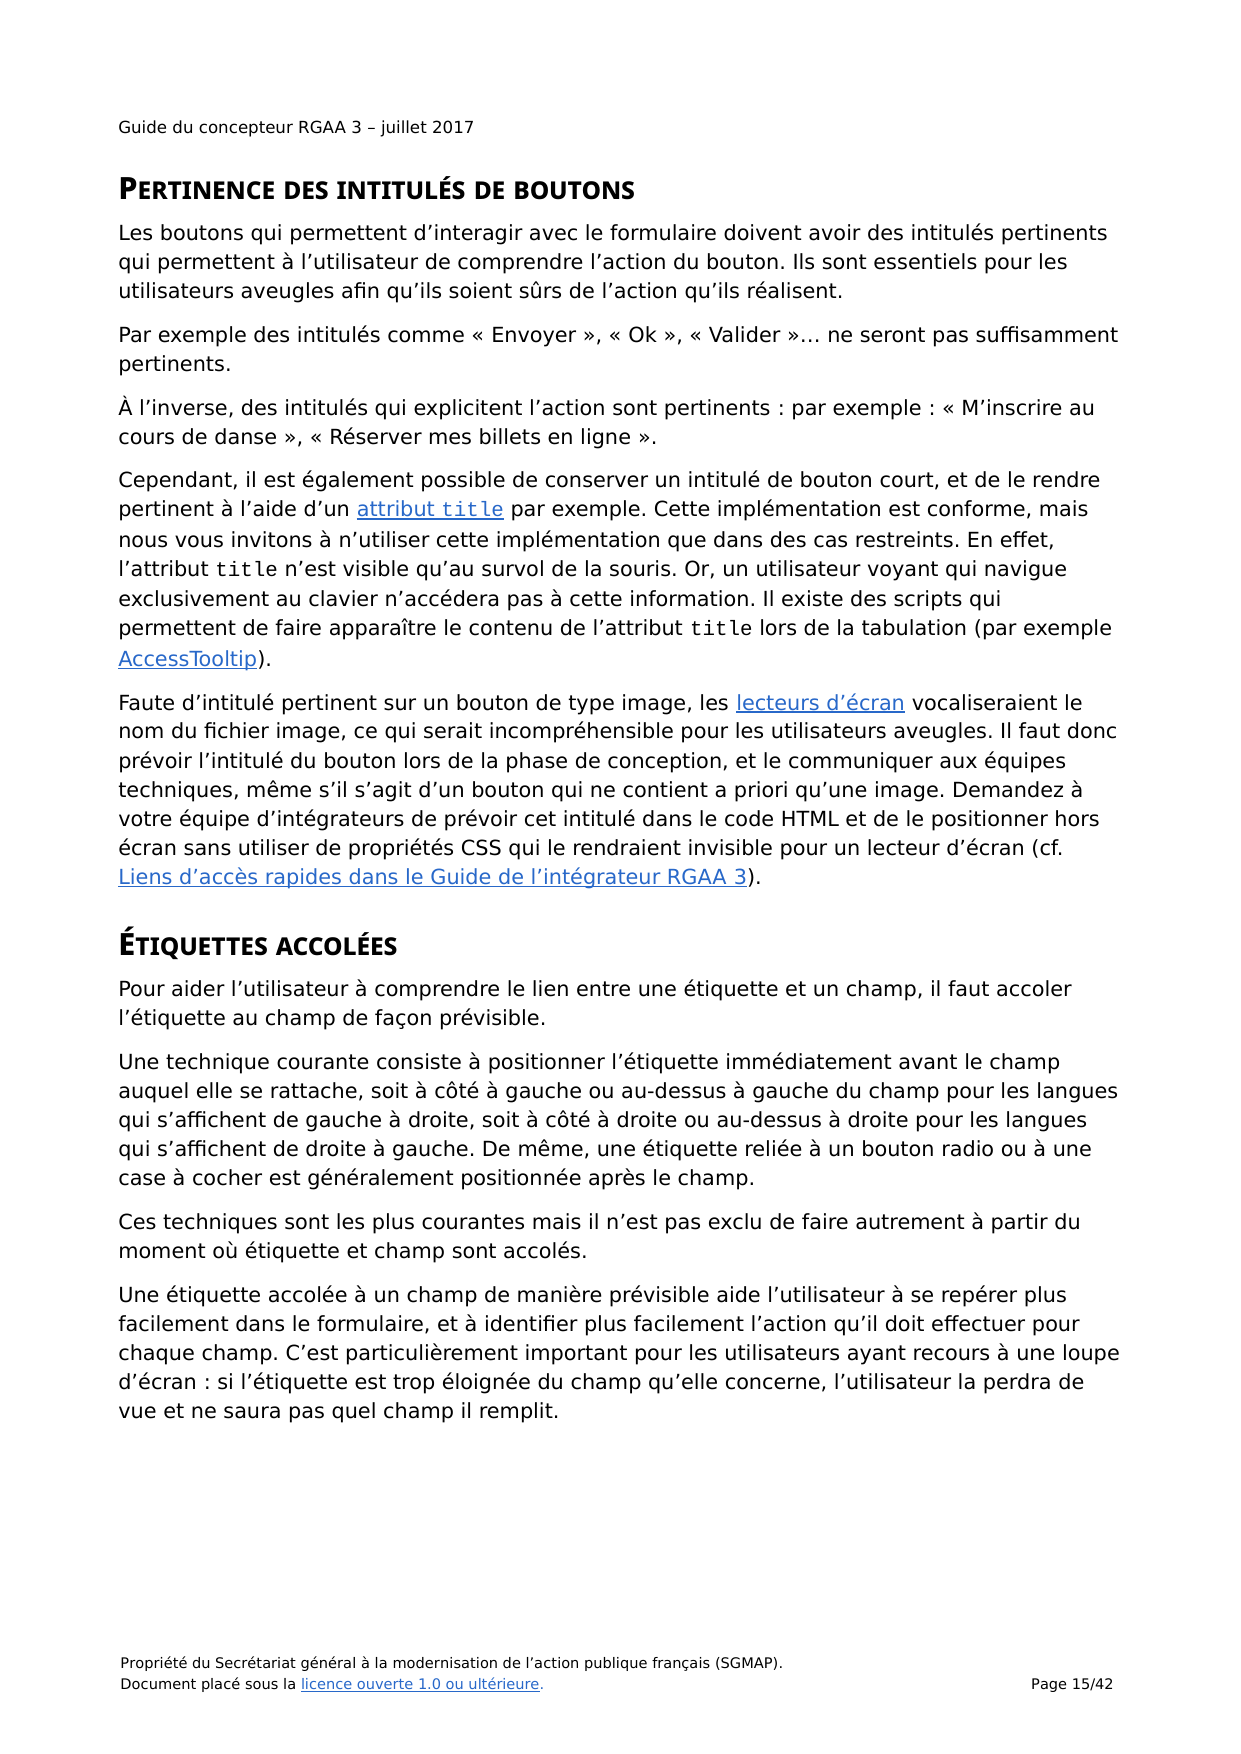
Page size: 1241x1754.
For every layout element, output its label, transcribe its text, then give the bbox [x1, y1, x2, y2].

text Une technique courante consiste à positionner l’étiquette immédiatement avant le champ auquel elle se rattache, soit à côté à gauche ou au-dessus à gauche du champ pour les langues qui s’affichent de gauche à droite, soit à côté à droite ou au-dessus à droite pour les langues qui s’affichent de droite à gauche. De même, une étiquette reliée à un bouton radio ou à une case à cocher est généralement positionnée après le champ. [118, 1050, 1122, 1191]
text Ces techniques sont les plus courantes mais il n’est pas exclu de faire autrement à partir du moment où étiquette et champ sont accolés. [118, 1210, 1122, 1263]
text Une étiquette accolée à un champ de manière prévisible aide l’utilisateur à se repérer plus facilement dans le formulaire, et à identifier plus facilement l’action qu’il doit effectuer pour chaque champ. C’est particulièrement important pour les utilisateurs ayant recours à une loupe d’écran : si l’étiquette est trop éloignée du champ qu’elle concerne, l’utilisateur la perdra de vue et ne saura pas quel champ il remplit. [118, 1283, 1122, 1423]
text À l’inverse, des intitulés qui explicitent l’action sont pertinents : par exemple : « M’inscrire au cours de danse », « Réserver mes billets en ligne ». [118, 396, 1122, 449]
text Faute d’intitulé pertinent sur un bouton de type image, les lecteurs d’écran vocaliseraient le nom du fichier image, ce qui serait incompréhensible pour les utilisateurs aveugles. Il faut donc prévoir l’intitulé du bouton lors de la phase de conception, et le communiquer aux équipes techniques, même s’il s’agit d’un bouton qui ne contient a priori qu’une image. Demandez à votre équipe d’intégrateurs de prévoir cet intitulé dans le code HTML et de le positionner hors écran sans utiliser de propriétés CSS qui le rendraient invisible pour un lecteur d’écran (cf. Liens d’accès rapides dans le Guide de l’intégrateur RGAA 3). [118, 691, 1122, 889]
text Pour aider l’utilisateur à comprendre le lien entre une étiquette et un champ, il faut accoler l’étiquette au champ de façon prévisible. [118, 977, 1122, 1031]
text Les boutons qui permettent d’interagir avec le formulaire doivent avoir des intitulés pertinents qui permettent à l’utilisateur de comprendre l’action du bouton. Ils sont essentiels pour les utilisateurs aveugles afin qu’ils soient sûrs de l’action qu’ils réalisent. [118, 221, 1122, 304]
subtitle Pertinence des intitulés de boutons [118, 167, 1122, 209]
text Par exemple des intitulés comme « Envoyer », « Ok », « Valider »… ne seront pas suffisamment pertinents. [118, 323, 1122, 376]
text Cependant, il est également possible de conserver un intitulé de bouton court, et de le rendre pertinent à l’aide d’un attribut title par exemple. Cette implémentation est conforme, mais nous vous invitons à n’utiliser cette implémentation que dans des cas restreints. En effet, l’attribut title n’est visible qu’au survol de la souris. Or, un utilisateur voyant qui navigue exclusivement au clavier n’accédera pas à cette information. Il existe des scripts qui permettent de faire apparaître le contenu de l’attribut title lors de la tabulation (par exemple AccessTooltip). [118, 468, 1122, 671]
subtitle Étiquettes accolées [118, 923, 1122, 965]
